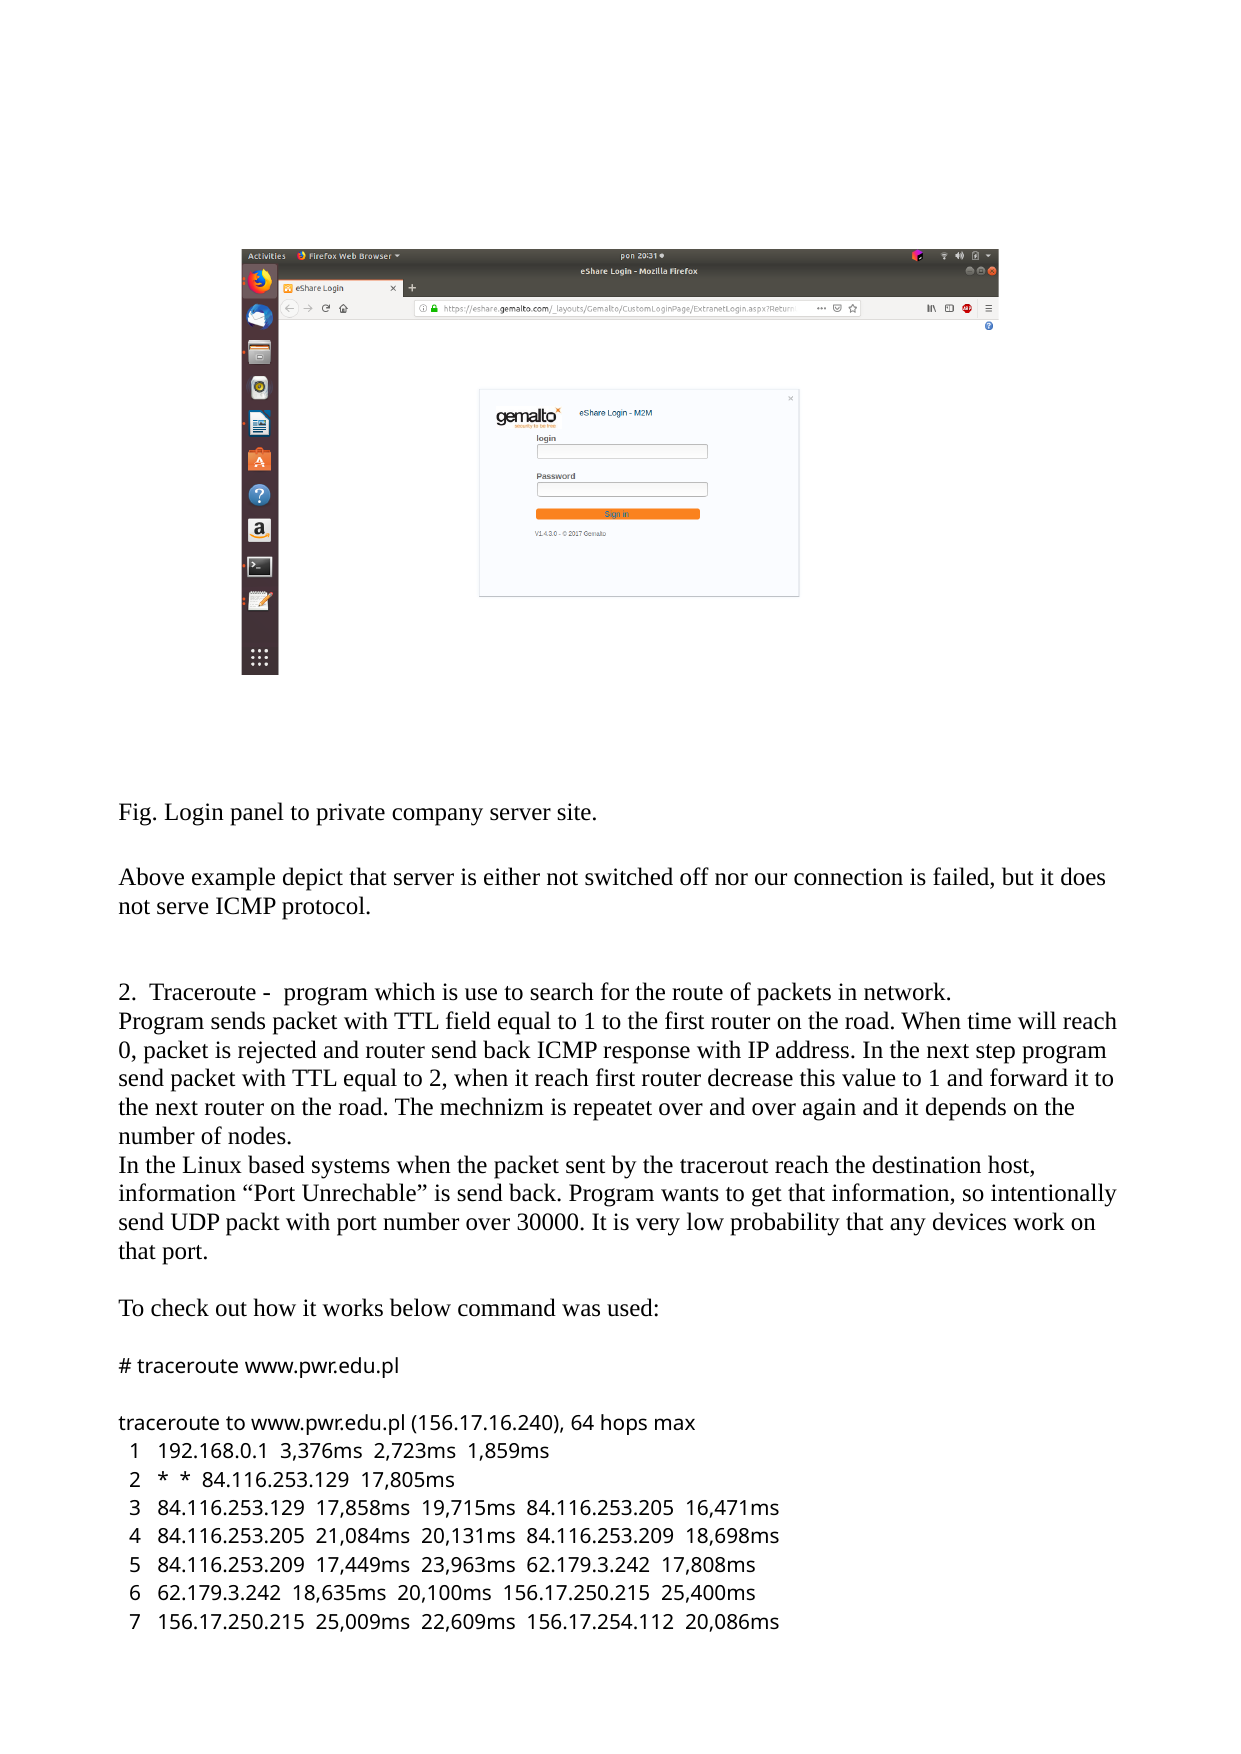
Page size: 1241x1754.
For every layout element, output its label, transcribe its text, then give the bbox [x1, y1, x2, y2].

text To check out how it works below command was used: [118, 1293, 1122, 1322]
text 3 84.116.253.129 17,858ms 19,715ms 84.116.253.205 16,471ms [118, 1493, 1122, 1522]
text Fig. Login panel to private company server site. [118, 794, 1122, 828]
text 4 84.116.253.205 21,084ms 20,131ms 84.116.253.209 18,698ms [118, 1522, 1122, 1550]
text 2. Traceroute - program which is use to search for the route of packets in network. [118, 977, 1122, 1006]
picture [241, 249, 999, 675]
text Above example depict that server is either not switched off nor our connection is failed, but it does not serve ICMP protocol. [118, 862, 1122, 920]
text 6 62.179.3.242 18,635ms 20,100ms 156.17.250.215 25,400ms [118, 1578, 1122, 1607]
text traceroute to www.pwr.edu.pl (156.17.16.240), 64 hops max [118, 1408, 1122, 1436]
text 2 * * 84.116.253.129 17,805ms [118, 1465, 1122, 1493]
text 7 156.17.250.215 25,009ms 22,609ms 156.17.254.112 20,086ms [118, 1607, 1122, 1635]
text # traceroute www.pwr.edu.pl [118, 1351, 1122, 1379]
text 5 84.116.253.209 17,449ms 23,963ms 62.179.3.242 17,808ms [118, 1550, 1122, 1578]
text In the Linux based systems when the packet sent by the tracerout reach the destination host, information “Port Unrechable” is send back. Program wants to get that information, so intentionally send UDP packt with port number over 30000. It is very low probability that any devices work on that port. [118, 1150, 1122, 1265]
text Program sends packet with TTL field equal to 1 to the first router on the road. When time will reach 0, packet is rejected and router send back ICMP response with IP address. In the next step program send packet with TTL equal to 2, when it reach first router decrease this value to 1 and forward it to the next router on the road. The mechnizm is repeatet over and over again and it depends on the number of nodes. [118, 1006, 1122, 1150]
text 1 192.168.0.1 3,376ms 2,723ms 1,859ms [118, 1436, 1122, 1465]
